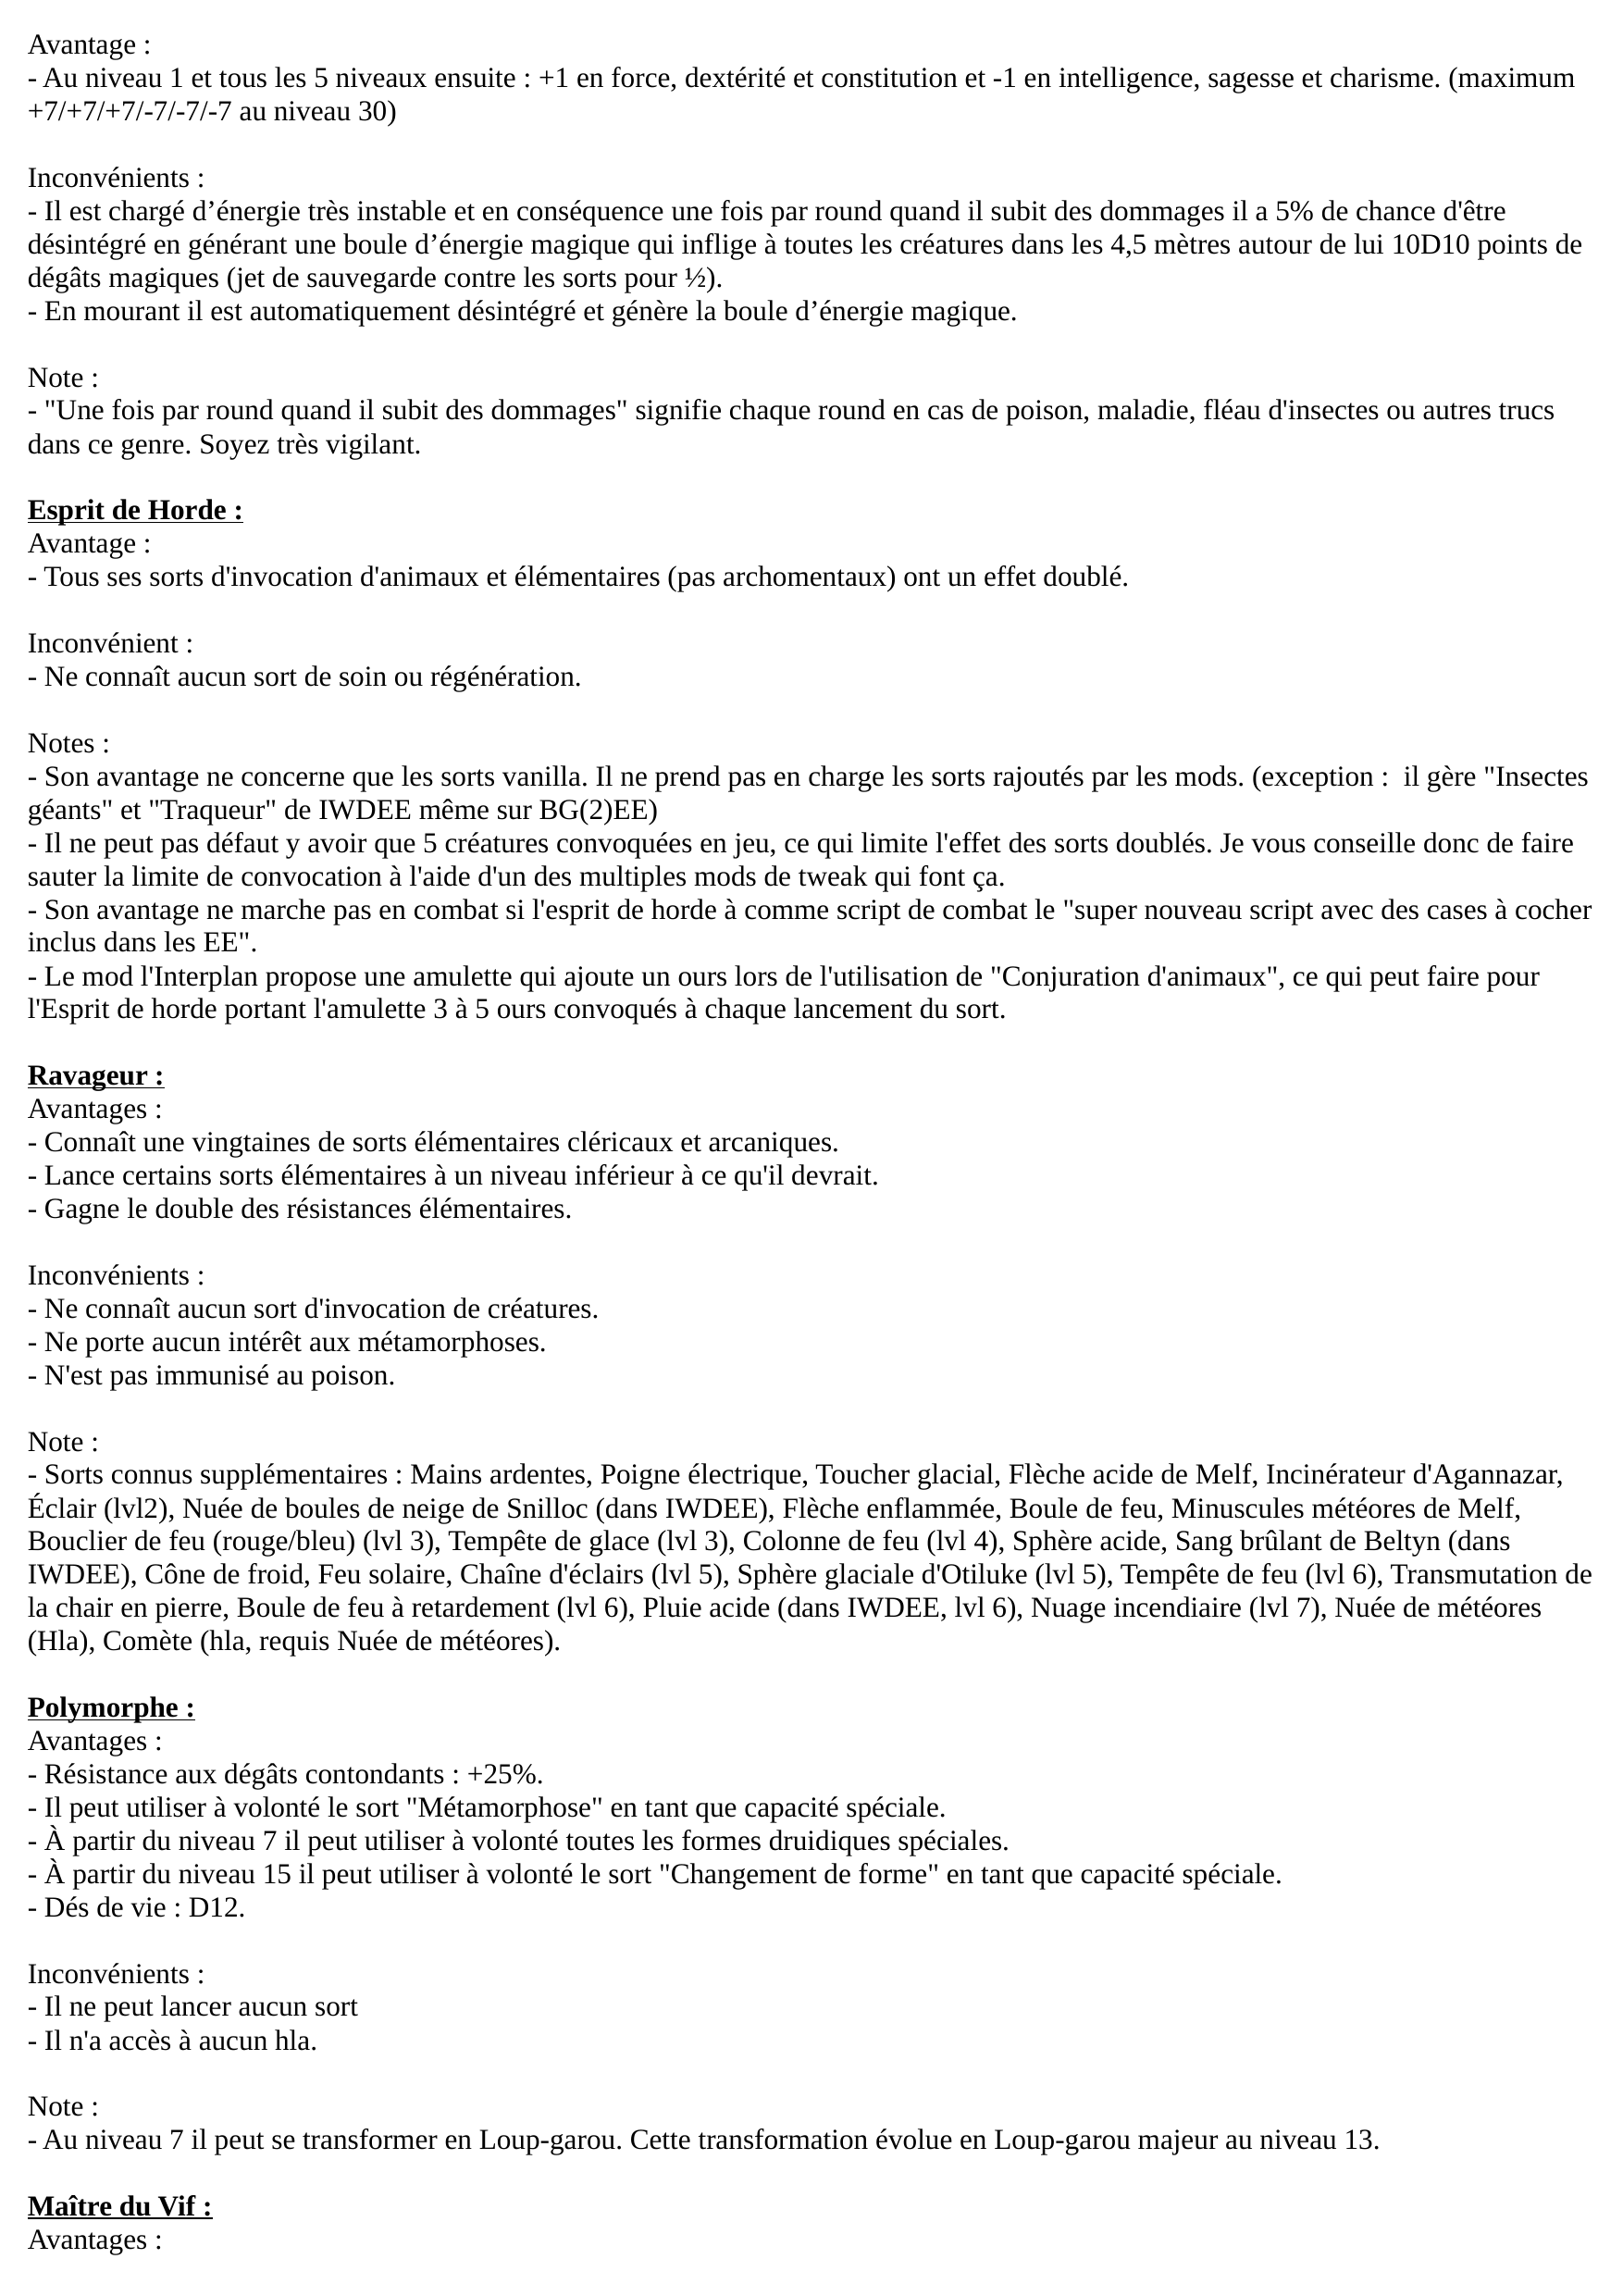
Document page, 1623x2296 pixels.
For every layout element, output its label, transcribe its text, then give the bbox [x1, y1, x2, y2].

text - Dés de vie : D12. [27, 1890, 1595, 1923]
text Notes : [27, 726, 1595, 759]
text - À partir du niveau 7 il peut utiliser à volonté toutes les formes druidiques spéciales. [27, 1823, 1595, 1856]
text Avantages : [27, 2222, 1595, 2255]
text - En mourant il est automatiquement désintégré et génère la boule d’énergie magique. [27, 293, 1595, 327]
text - Résistance aux dégâts contondants : +25%. [27, 1756, 1595, 1790]
text Esprit de Horde : [27, 493, 1595, 526]
text - Il n'a accès à aucun hla. [27, 2023, 1595, 2056]
text - Il peut utiliser à volonté le sort "Métamorphose" en tant que capacité spéciale. [27, 1790, 1595, 1823]
text Avantages : [27, 1091, 1595, 1124]
text Inconvénients : [27, 160, 1595, 193]
text Avantage : [27, 27, 1595, 60]
text - "Une fois par round quand il subit des dommages" signifie chaque round en cas de poison, maladie, fléau d'insectes ou autres trucs dans ce genre. Soyez très vigilant. [27, 393, 1595, 460]
text Maître du Vif : [27, 2189, 1595, 2222]
text - Au niveau 1 et tous les 5 niveaux ensuite : +1 en force, dextérité et constitution et -1 en intelligence, sagesse et charisme. (maximum +7/+7/+7/-7/-7/-7 au niveau 30) [27, 60, 1595, 127]
text - Ne connaît aucun sort d'invocation de créatures. [27, 1291, 1595, 1324]
text - À partir du niveau 15 il peut utiliser à volonté le sort "Changement de forme" en tant que capacité spéciale. [27, 1856, 1595, 1890]
text Inconvénients : [27, 1258, 1595, 1291]
text Note : [27, 360, 1595, 393]
text - Il ne peut lancer aucun sort [27, 1990, 1595, 2023]
text - Ne porte aucun intérêt aux métamorphoses. [27, 1324, 1595, 1358]
text Inconvénient : [27, 626, 1595, 659]
text - Son avantage ne concerne que les sorts vanilla. Il ne prend pas en charge les sorts rajoutés par les mods. (exception : il gère "Insectes géants" et "Traqueur" de IWDEE même sur BG(2)EE) [27, 759, 1595, 825]
text Ravageur : [27, 1058, 1595, 1091]
text - Le mod l'Interplan propose une amulette qui ajoute un ours lors de l'utilisation de "Conjuration d'animaux", ce qui peut faire pour l'Esprit de horde portant l'amulette 3 à 5 ours convoqués à chaque lancement du sort. [27, 959, 1595, 1025]
text - N'est pas immunisé au poison. [27, 1358, 1595, 1391]
text - Tous ses sorts d'invocation d'animaux et élémentaires (pas archomentaux) ont un effet doublé. [27, 559, 1595, 592]
text - Ne connaît aucun sort de soin ou régénération. [27, 659, 1595, 692]
text - Il est chargé d’énergie très instable et en conséquence une fois par round quand il subit des dommages il a 5% de chance d'être désintégré en générant une boule d’énergie magique qui inflige à toutes les créatures dans les 4,5 mètres autour de lui 10D10 points de dégâts magiques (jet de sauvegarde contre les sorts pour ½). [27, 193, 1595, 293]
text Avantage : [27, 526, 1595, 559]
text - Gagne le double des résistances élémentaires. [27, 1191, 1595, 1224]
text Polymorphe : [27, 1690, 1595, 1723]
text - Connaît une vingtaines de sorts élémentaires cléricaux et arcaniques. [27, 1124, 1595, 1158]
text - Son avantage ne marche pas en combat si l'esprit de horde à comme script de combat le "super nouveau script avec des cases à cocher inclus dans les EE". [27, 892, 1595, 959]
text Inconvénients : [27, 1956, 1595, 1990]
text - Au niveau 7 il peut se transformer en Loup-garou. Cette transformation évolue en Loup-garou majeur au niveau 13. [27, 2122, 1595, 2155]
text - Il ne peut pas défaut y avoir que 5 créatures convoquées en jeu, ce qui limite l'effet des sorts doublés. Je vous conseille donc de faire sauter la limite de convocation à l'aide d'un des multiples mods de tweak qui font ça. [27, 825, 1595, 892]
text Avantages : [27, 1723, 1595, 1756]
text - Lance certains sorts élémentaires à un niveau inférieur à ce qu'il devrait. [27, 1158, 1595, 1191]
text Note : [27, 2090, 1595, 2122]
text Note : - Sorts connus supplémentaires : Mains ardentes, Poigne électrique, Toucher glacial, Flèche acide de Melf, Incinérateur d'Agannazar, Éclair (lvl2), Nuée de boules de neige de Snilloc (dans IWDEE), Flèche enflammée, Boule de feu, Minuscules météores de Melf, Bouclier de feu (rouge/bleu) (lvl 3), Tempête de glace (lvl 3), Colonne de feu (lvl 4), Sphère acide, Sang brûlant de Beltyn (dans IWDEE), Cône de froid, Feu solaire, Chaîne d'éclairs (lvl 5), Sphère glaciale d'Otiluke (lvl 5), Tempête de feu (lvl 6), Transmutation de la chair en pierre, Boule de feu à retardement (lvl 6), Pluie acide (dans IWDEE, lvl 6), Nuage incendiaire (lvl 7), Nuée de météores (Hla), Comète (hla, requis Nuée de météores). [27, 1424, 1595, 1657]
